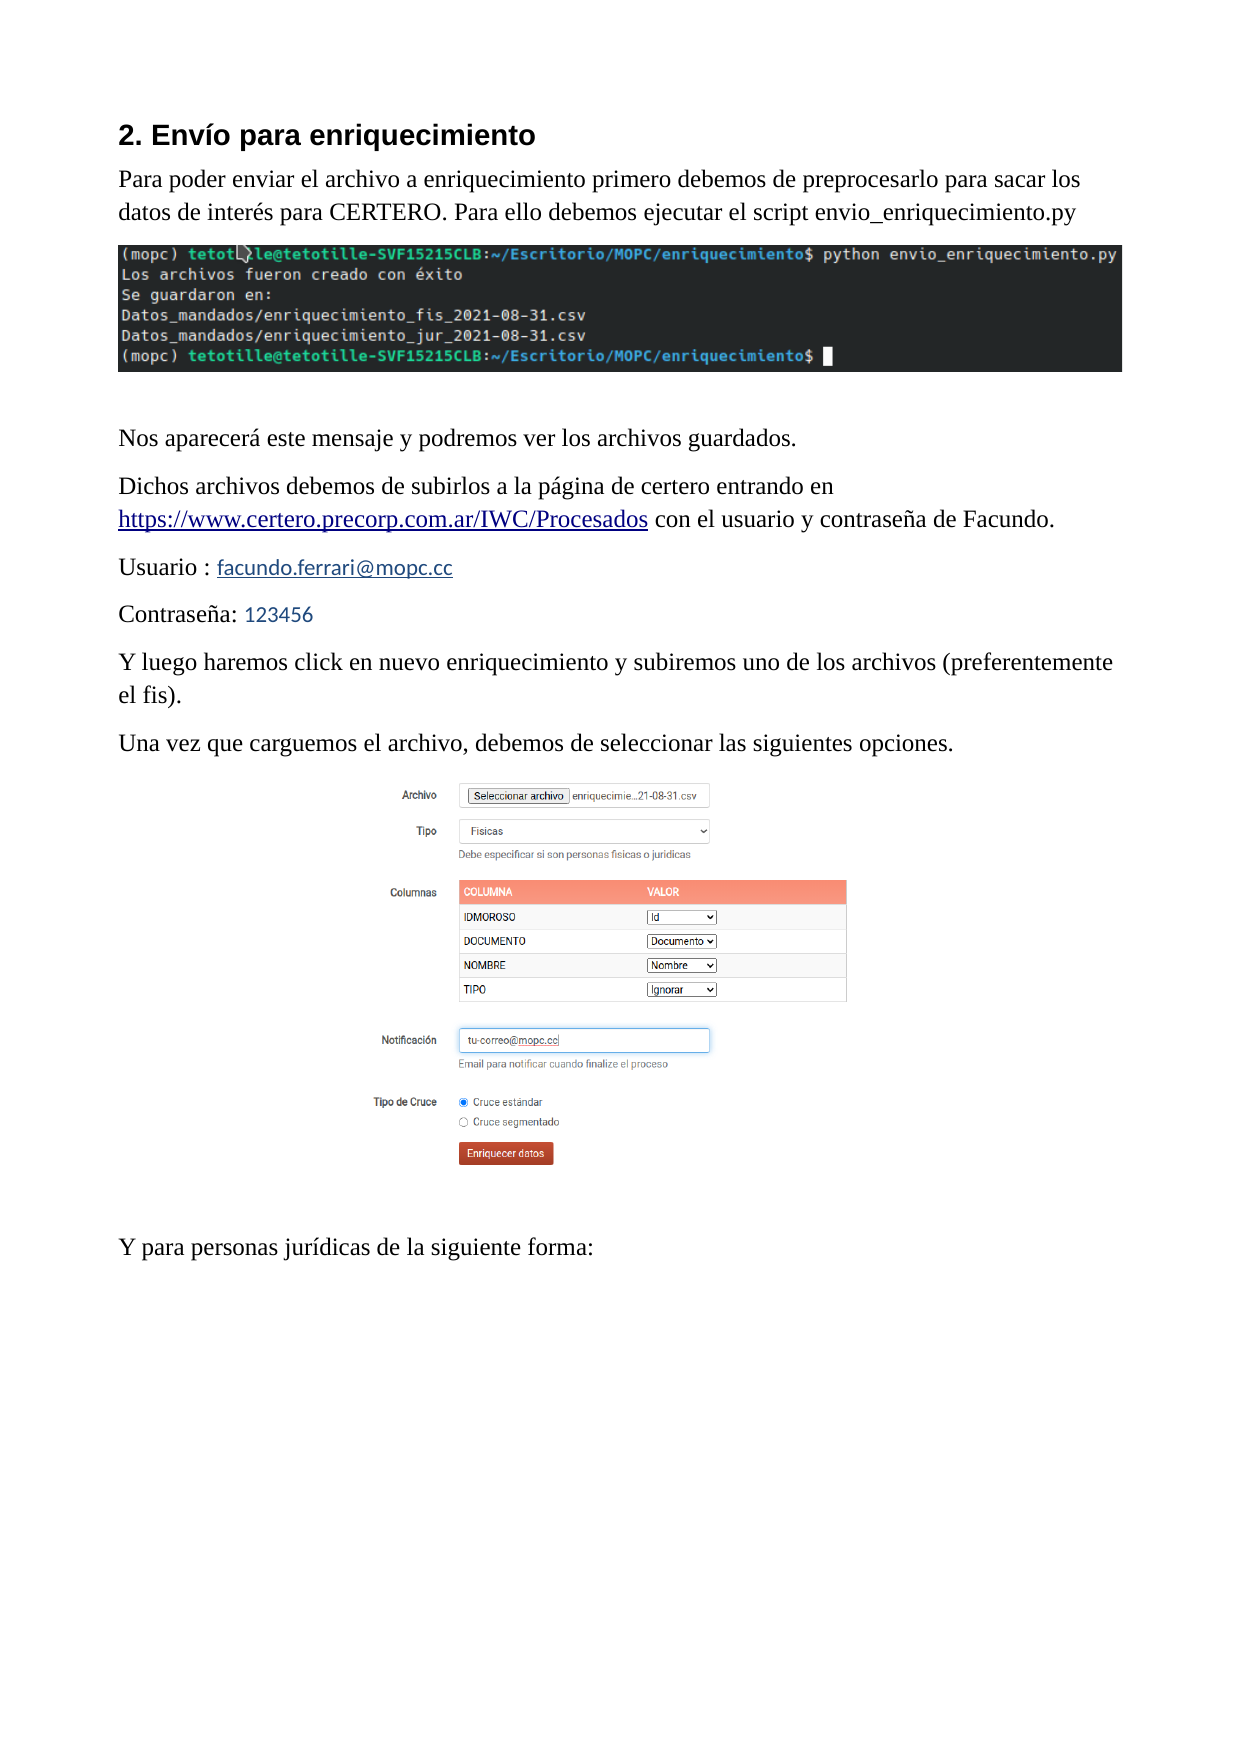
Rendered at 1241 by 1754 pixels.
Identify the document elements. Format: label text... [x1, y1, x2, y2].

text Y para personas jurídicas de la siguiente forma: [118, 1232, 1122, 1261]
subtitle 2. Envío para enriquecimiento [118, 118, 1122, 152]
picture [347, 775, 893, 1181]
text Y luego haremos click en nuevo enriquecimiento y subiremos uno de los archivos (preferentemente el fis). [118, 647, 1122, 709]
text Para poder enviar el archivo a enriquecimiento primero debemos de preprocesarlo para sacar los datos de interés para CERTERO. Para ello debemos ejecutar el script envio_enriquecimiento.py [118, 164, 1122, 226]
text Dichos archivos debemos de subirlos a la página de certero entrando en https://www.certero.precorp.com.ar/IWC/Procesados con el usuario y contraseña de Facundo. [118, 471, 1122, 533]
text Una vez que carguemos el archivo, debemos de seleccionar las siguientes opciones. [118, 728, 1122, 757]
picture [118, 245, 1123, 372]
text Nos aparecerá este mensaje y podremos ver los archivos guardados. [118, 423, 1122, 452]
text Usuario : facundo.ferrari@mopc.cc [118, 552, 1122, 581]
text Contraseña: 123456 [118, 599, 1122, 629]
